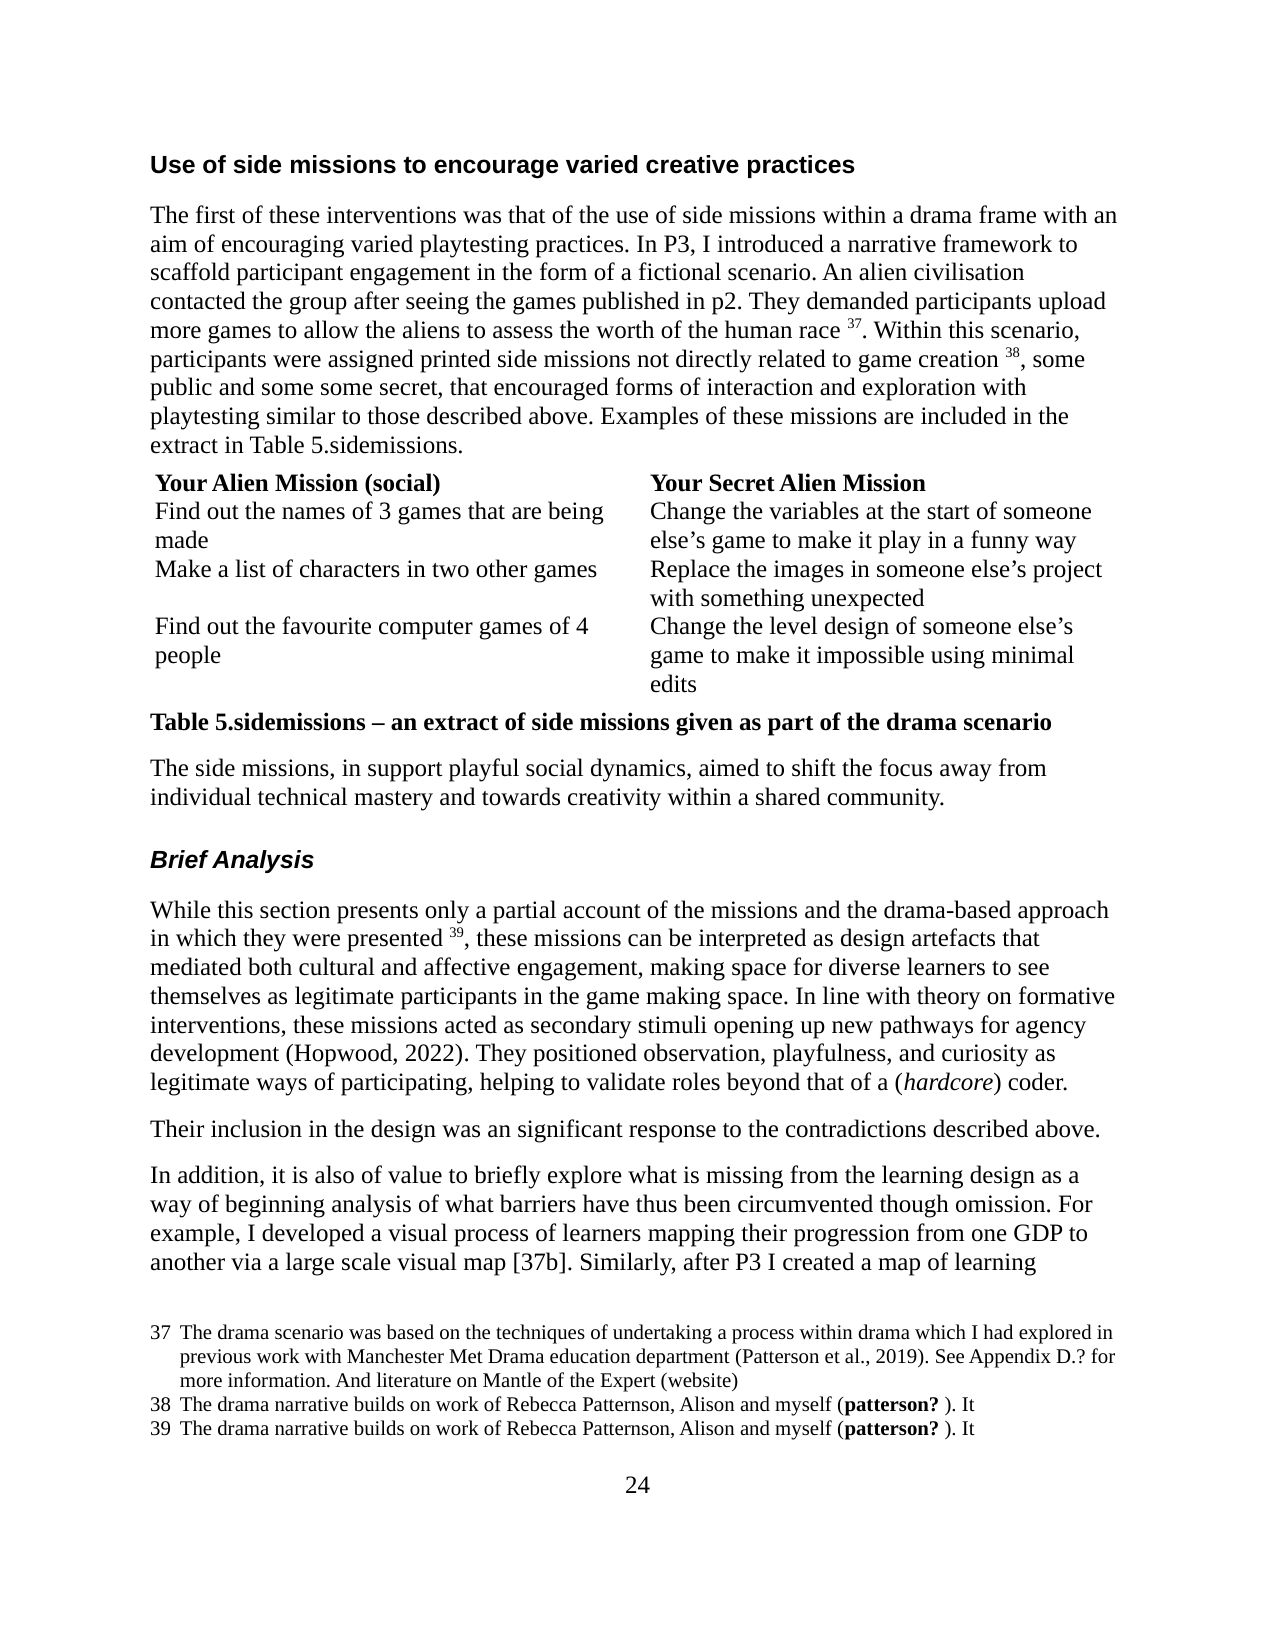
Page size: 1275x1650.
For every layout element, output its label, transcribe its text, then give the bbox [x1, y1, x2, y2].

text Their inclusion in the design was an significant response to the contradictions described above. [150, 1114, 1125, 1143]
subtitle Brief Analysis [150, 845, 1125, 873]
text The side missions, in support playful social dynamics, aimed to shift the focus away from individual technical mastery and towards creativity within a shared community. [150, 753, 1125, 811]
subtitle Use of side missions to encourage varied creative practices [150, 150, 1125, 178]
table_cell Make a list of characters in two other games [150, 554, 645, 611]
table_cell Change the variables at the start of someone else’s game to make it play in a funny way [645, 496, 1125, 554]
text The drama narrative builds on work of Rebecca Patternson, Alison and myself (patterson? ). It [150, 1392, 1125, 1416]
text The first of these interventions was that of the use of side missions within a drama frame with an aim of encouraging varied playtesting practices. In P3, I introduced a narrative framework to scaffold participant engagement in the form of a fictional scenario. An alien civilisation contacted the group after seeing the games published in p2. They demanded participants upload more games to allow the aliens to assess the worth of the human race . Within this scenario, participants were assigned printed side missions not directly related to game creation , some public and some some secret, that encouraged forms of interaction and exploration with playtesting similar to those described above. Examples of these missions are included in the extract in Table 5.sidemissions. [150, 200, 1125, 459]
text While this section presents only a partial account of the missions and the drama-based approach in which they were presented , these missions can be interpreted as design artefacts that mediated both cultural and affective engagement, making space for diverse learners to see themselves as legitimate participants in the game making space. In line with theory on formative interventions, these missions acted as secondary stimuli opening up new pathways for agency development (Hopwood, 2022). They positioned observation, playfulness, and curiosity as legitimate ways of participating, helping to validate roles beyond that of a (hardcore) coder. [150, 895, 1125, 1096]
table_cell Find out the favourite computer games of 4 people [150, 611, 645, 698]
table_header Your Alien Mission (social) [150, 468, 645, 496]
text The drama scenario was based on the techniques of undertaking a process within drama which I had explored in previous work with Manchester Met Drama education department (Patterson et al., 2019). See Appendix D.? for more information. And literature on Mantle of the Expert (website) [150, 1320, 1125, 1392]
table_cell Find out the names of 3 games that are being made [150, 496, 645, 554]
text The drama narrative builds on work of Rebecca Patternson, Alison and myself (patterson? ). It [150, 1416, 1125, 1440]
text Table 5.sidemissions – an extract of side missions given as part of the drama scenario [150, 707, 1125, 735]
table_header Your Secret Alien Mission [645, 468, 1125, 496]
table_cell Replace the images in someone else’s project with something unexpected [645, 554, 1125, 611]
text In addition, it is also of value to briefly explore what is missing from the learning design as a way of beginning analysis of what barriers have thus been circumvented though omission. For example, I developed a visual process of learners mapping their progression from one GDP to another via a large scale visual map [37b]. Similarly, after P3 I created a map of learning [150, 1161, 1125, 1276]
table_cell Change the level design of someone else’s game to make it impossible using minimal edits [645, 611, 1125, 698]
